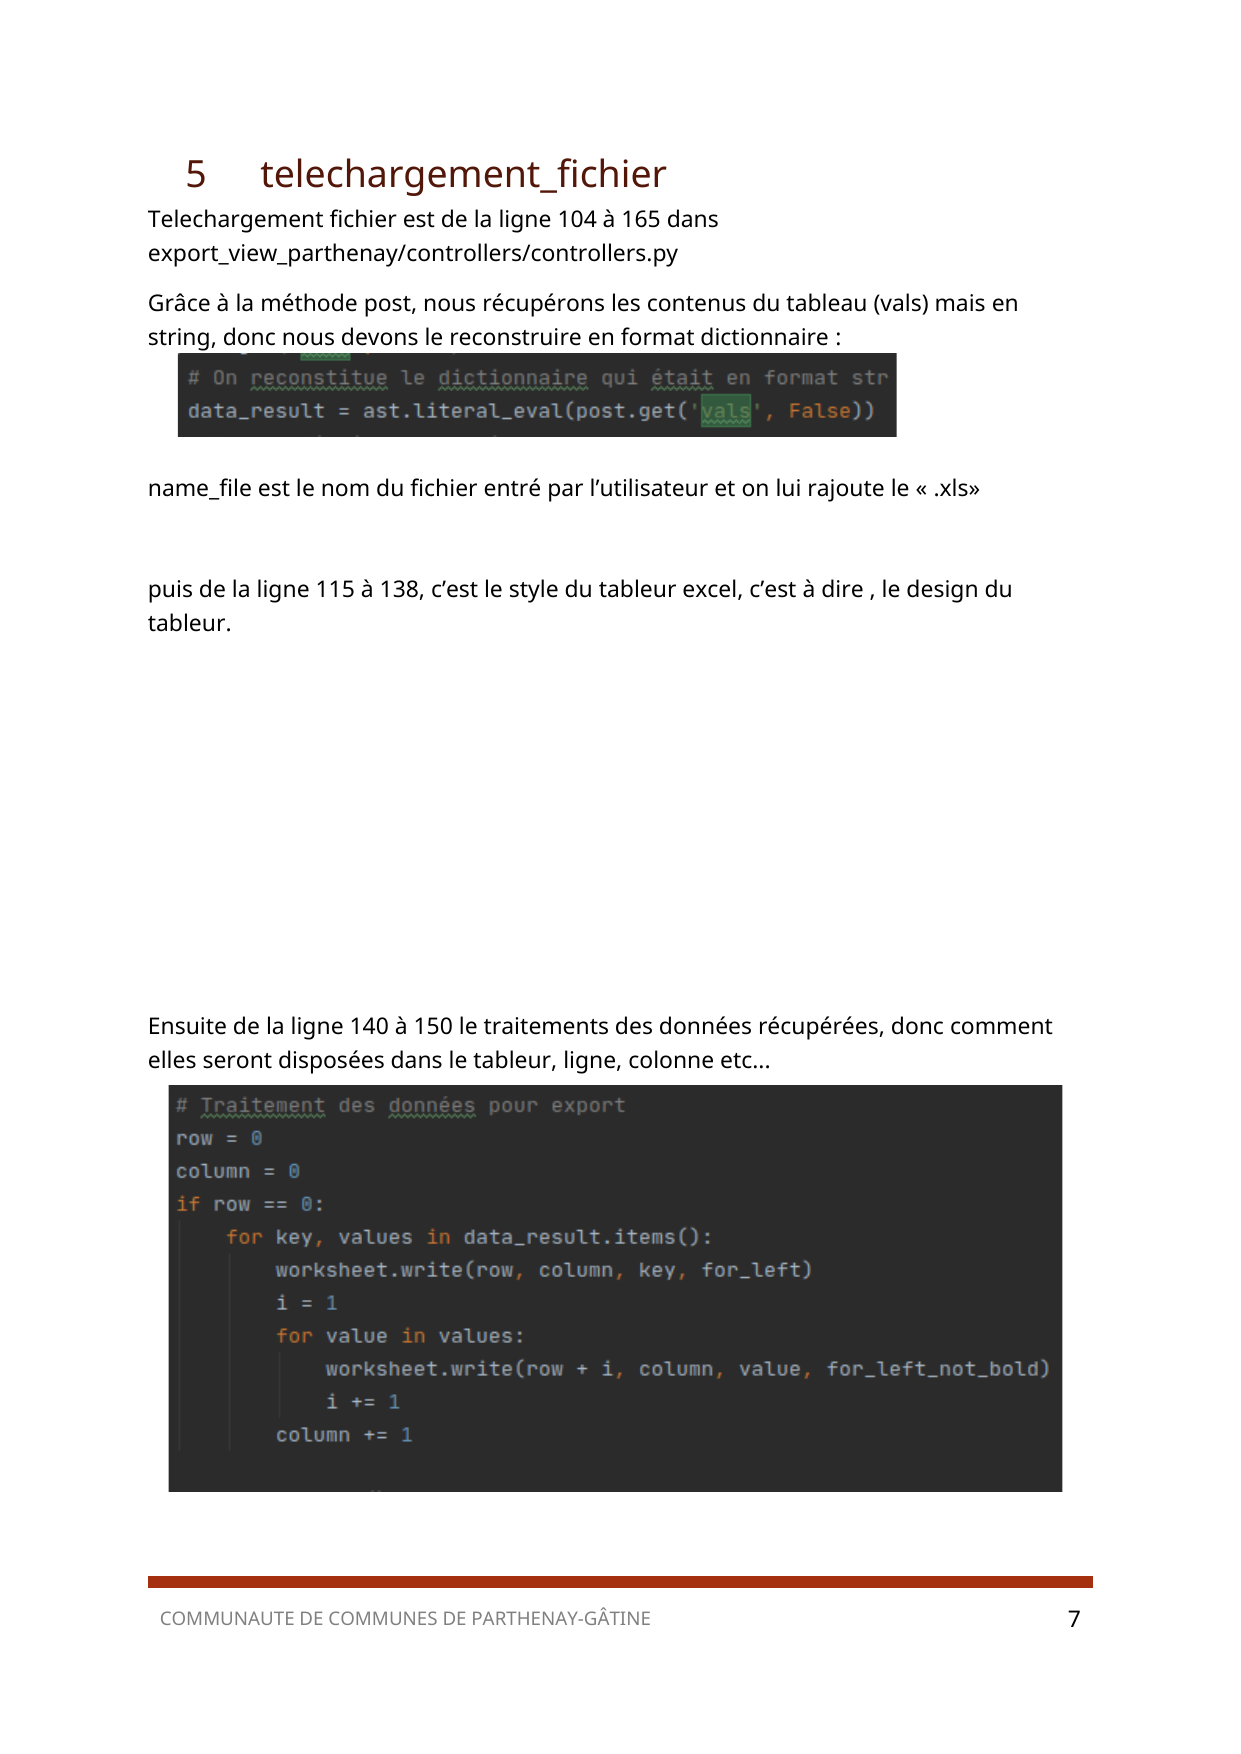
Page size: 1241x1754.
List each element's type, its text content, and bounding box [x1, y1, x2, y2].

picture [177, 353, 897, 437]
text Telechargement fichier est de la ligne 104 à 165 dans export_view_parthenay/controllers/controllers.py [148, 203, 1093, 268]
picture [168, 1085, 1063, 1492]
text Grâce à la méthode post, nous récupérons les contenus du tableau (vals) mais en string, donc nous devons le reconstruire en format dictionnaire : [148, 287, 1093, 352]
subtitle telechargement_fichier [185, 148, 1093, 199]
text name_file est le nom du fichier entré par l’utilisateur et on lui rajoute le « .xls» [148, 472, 1093, 503]
text Ensuite de la ligne 140 à 150 le traitements des données récupérées, donc comment elles seront disposées dans le tableur, ligne, colonne etc... [148, 1010, 1093, 1075]
text puis de la ligne 115 à 138, c’est le style du tableur excel, c’est à dire , le design du tableur. [148, 573, 1093, 638]
